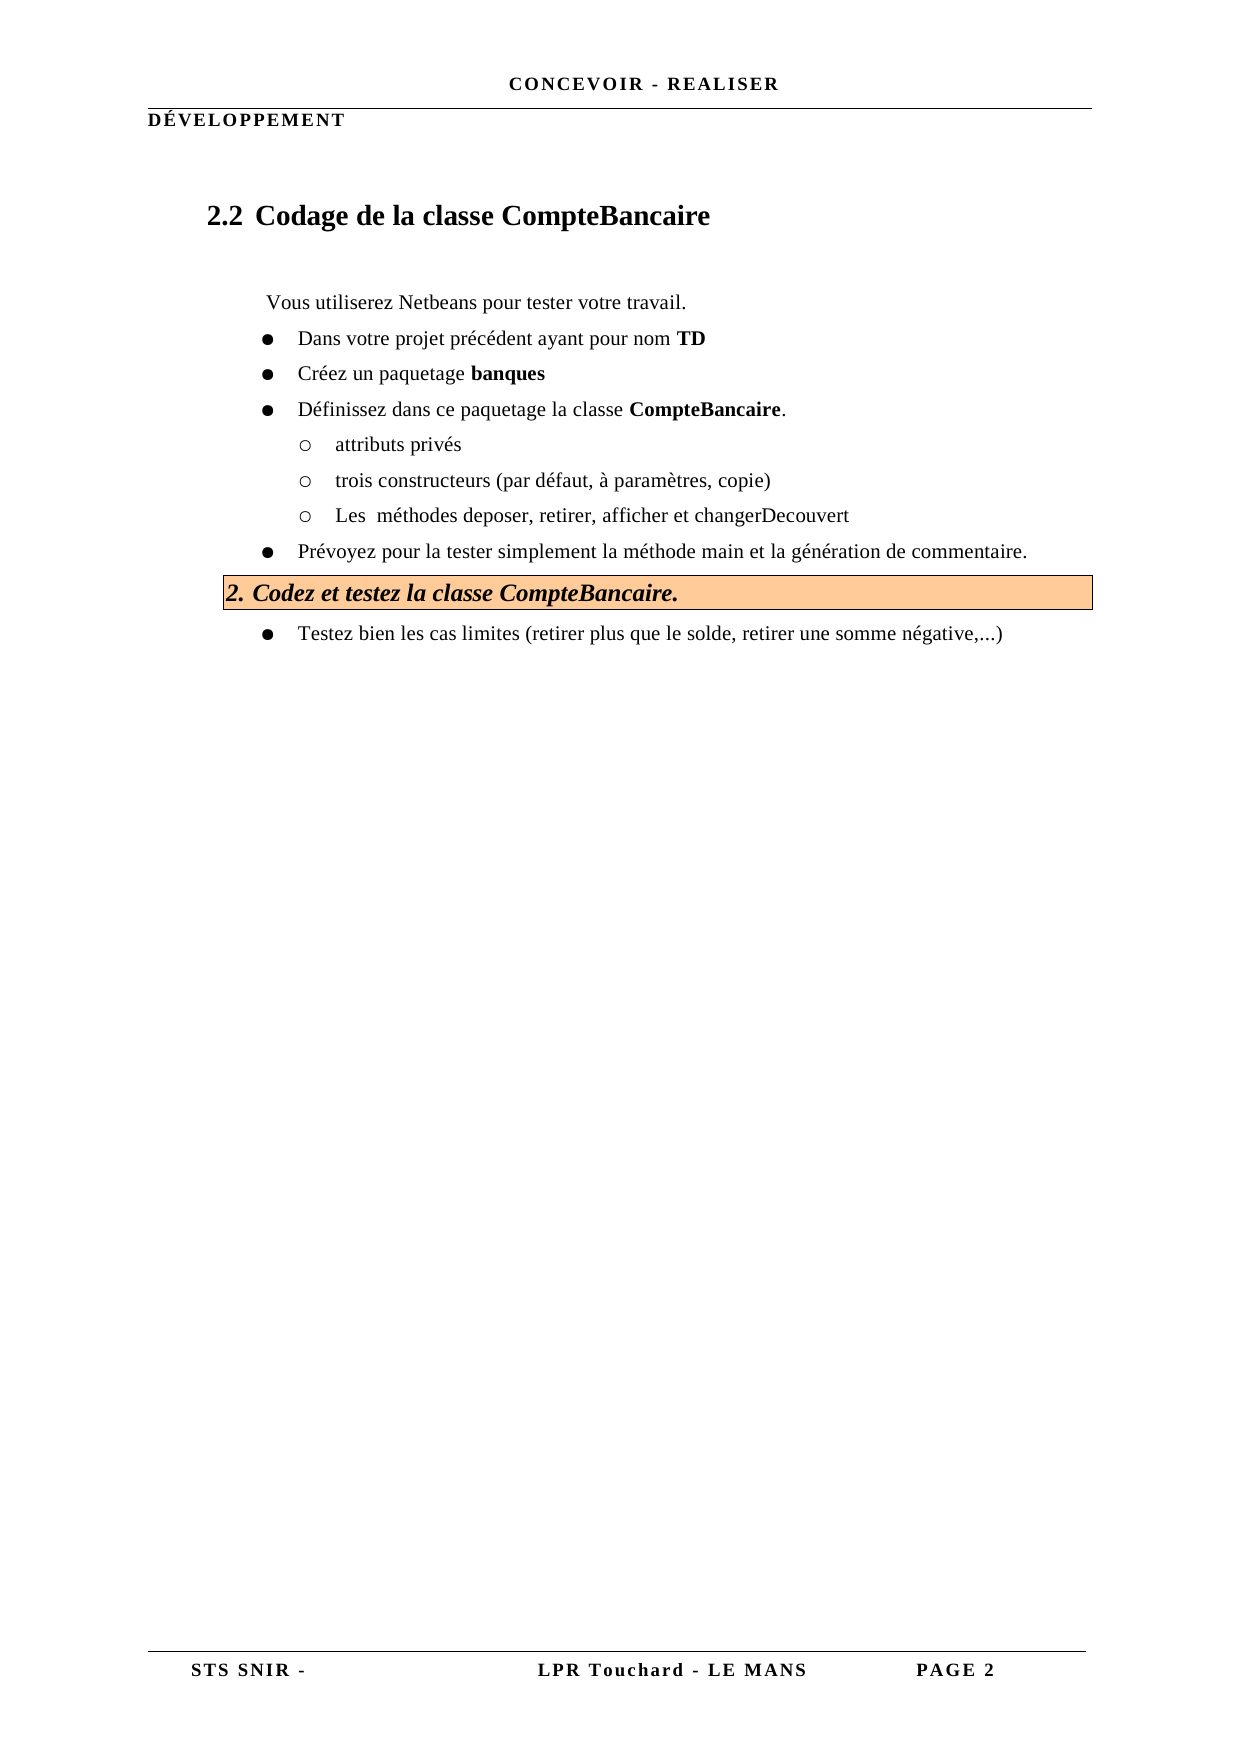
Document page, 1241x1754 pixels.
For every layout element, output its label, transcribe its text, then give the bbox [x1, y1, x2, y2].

list trois constructeurs (par défaut, à paramètres, copie) [298, 469, 1092, 492]
list Testez bien les cas limites (retirer plus que le solde, retirer une somme négative,...) [260, 622, 1092, 645]
list Définissez dans ce paquetage la classe CompteBancaire. [260, 398, 1092, 421]
list Les méthodes deposer, retirer, afficher et changerDecouvert [298, 504, 1092, 527]
text Vous utiliserez Netbeans pour tester votre travail. [223, 291, 1092, 314]
subtitle Codage de la classe CompteBancaire [148, 202, 1092, 232]
list Dans votre projet précédent ayant pour nom TD [260, 327, 1092, 350]
list Prévoyez pour la tester simplement la méthode main et la génération de commentaire. [260, 540, 1092, 563]
list Codez et testez la classe CompteBancaire. [224, 576, 1092, 609]
list Créez un paquetage banques [260, 362, 1092, 385]
list attributs privés [298, 433, 1092, 456]
